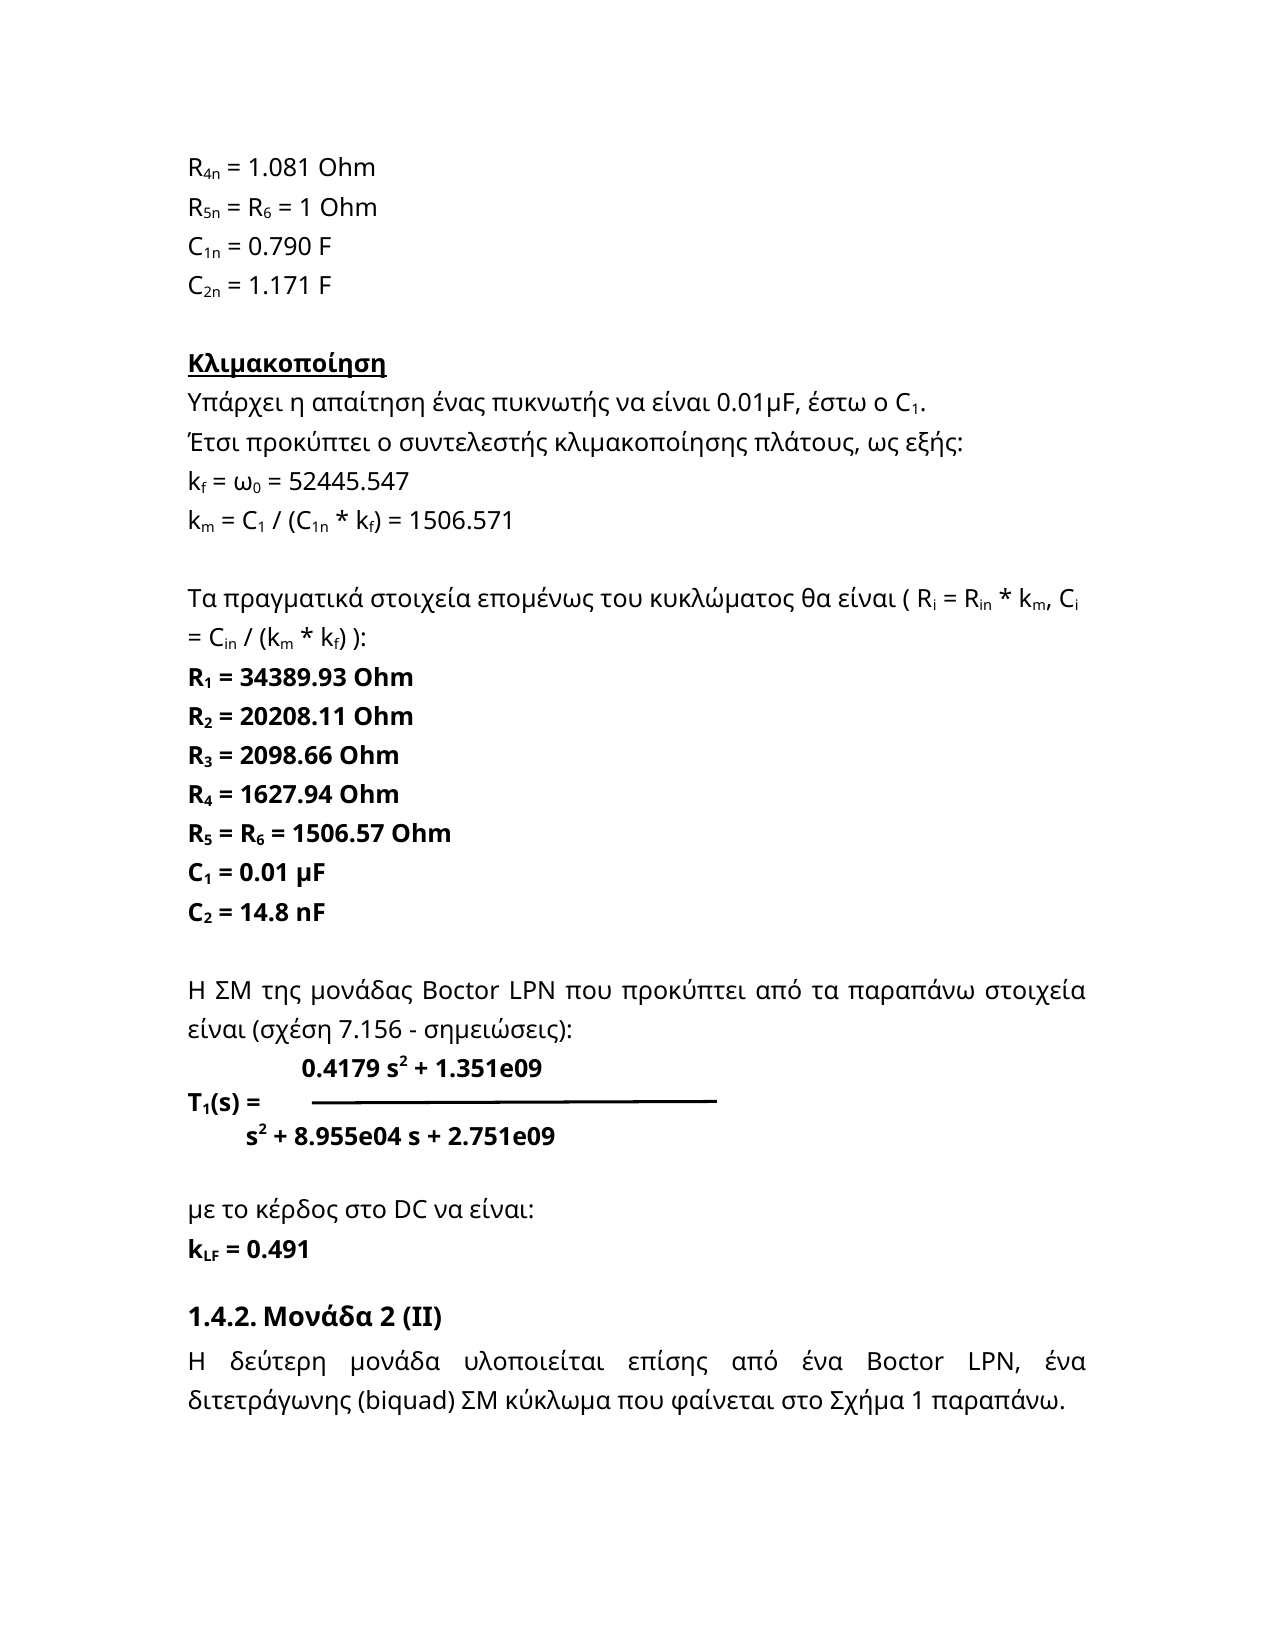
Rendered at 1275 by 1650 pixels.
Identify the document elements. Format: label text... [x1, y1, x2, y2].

text C2n = 1.171 F [187, 267, 1087, 302]
text Υπάρχει η απαίτηση ένας πυκνωτής να είναι 0.01μF, έστω ο C1. [187, 385, 1087, 419]
text Τ1(s) = [187, 1085, 1087, 1119]
text Έτσι προκύπτει ο συντελεστής κλιμακοποίησης πλάτους, ως εξής: [187, 424, 1087, 458]
text R4n = 1.081 Ohm [187, 150, 1087, 184]
text s2 + 8.955e04 s + 2.751e09 [187, 1119, 1087, 1153]
text R5 = R6 = 1506.57 Ohm [187, 816, 1087, 850]
text Η ΣΜ της μονάδας Boctor LPN που προκύπτει από τα παραπάνω στοιχεία είναι (σχέση 7.156 - σημειώσεις): [187, 972, 1087, 1046]
text Η δεύτερη μονάδα υλοποιείται επίσης από ένα Boctor LPN, ένα διτετράγωνης (biquad) ΣΜ κύκλωμα που φαίνεται στο Σχήμα 1 παραπάνω. [187, 1343, 1087, 1417]
text km = C1 / (C1n * kf) = 1506.571 [187, 502, 1087, 537]
text kLF = 0.491 [187, 1231, 1087, 1265]
text C1 = 0.01 μF [187, 855, 1087, 889]
text Τα πραγματικά στοιχεία επομένως του κυκλώματος θα είναι ( Ri = Rin * km, Ci = Cin / (km * kf) ): [187, 581, 1087, 654]
text R3 = 2098.66 Ohm [187, 737, 1087, 772]
text kf = ω0 = 52445.547 [187, 463, 1087, 497]
text C2 = 14.8 nF [187, 894, 1087, 928]
text 0.4179 s2 + 1.351e09 [187, 1051, 1087, 1085]
text R1 = 34389.93 Ohm [187, 659, 1087, 693]
text Κλιμακοποίηση [187, 346, 1087, 380]
text R2 = 20208.11 Ohm [187, 698, 1087, 732]
text C1n = 0.790 F [187, 228, 1087, 262]
text R5n = R6 = 1 Ohm [187, 189, 1087, 223]
text με το κέρδος στο DC να είναι: [187, 1192, 1087, 1226]
subtitle Μονάδα 2 (ΙΙ) [187, 1297, 1087, 1334]
text R4 = 1627.94 Ohm [187, 777, 1087, 811]
